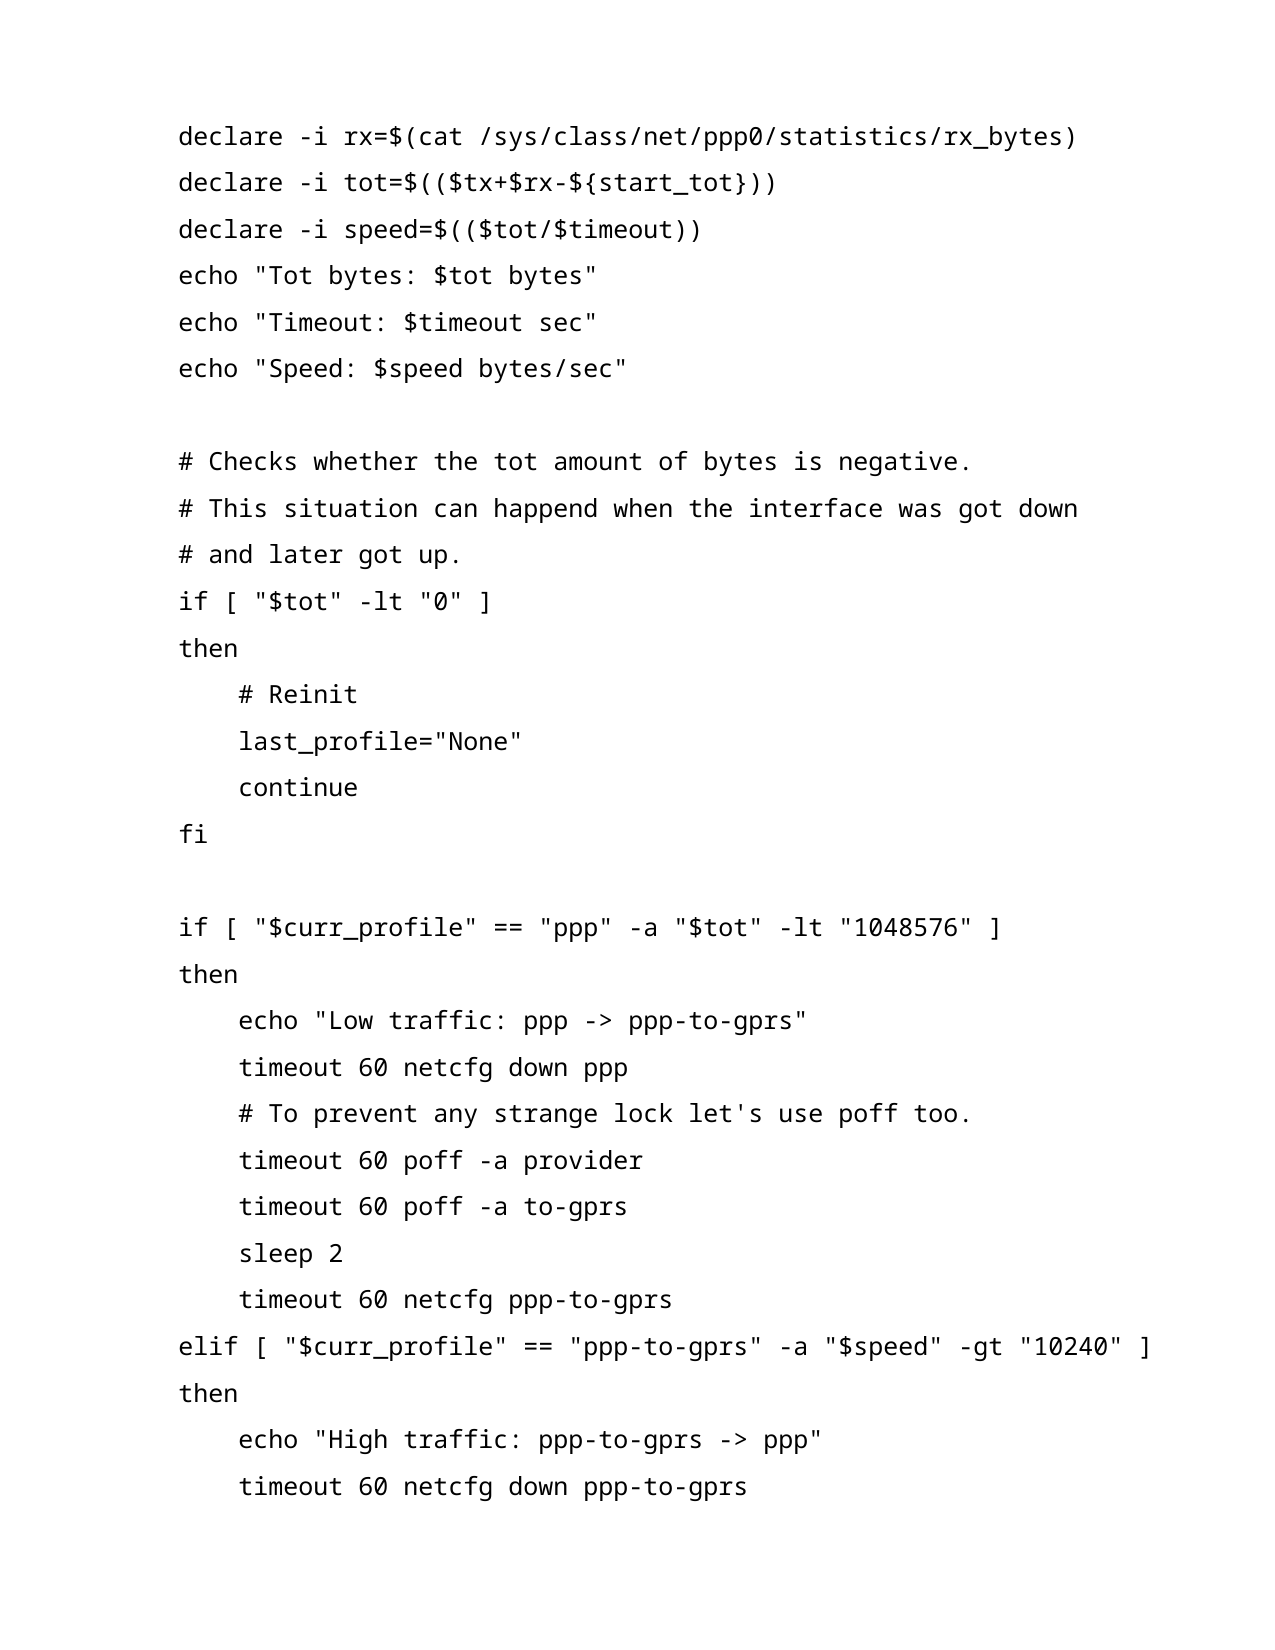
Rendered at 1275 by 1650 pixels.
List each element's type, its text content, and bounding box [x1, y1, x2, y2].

text timeout 60 netcfg down ppp [118, 1049, 1157, 1083]
text if [ "$tot" -lt "0" ] [118, 584, 1157, 618]
text declare -i rx=$(cat /sys/class/net/ppp0/statistics/rx_bytes) [118, 118, 1157, 152]
text timeout 60 poff -a to-gprs [118, 1189, 1157, 1223]
text echo "Low traffic: ppp -> ppp-to-gprs" [118, 1003, 1157, 1037]
text sleep 2 [118, 1236, 1157, 1270]
text continue [118, 770, 1157, 804]
text # To prevent any strange lock let's use poff too. [118, 1096, 1157, 1130]
text timeout 60 poff -a provider [118, 1142, 1157, 1177]
text declare -i speed=$(($tot/$timeout)) [118, 211, 1157, 245]
text echo "Speed: $speed bytes/sec" [118, 351, 1157, 385]
text then [118, 1375, 1157, 1409]
text then [118, 956, 1157, 990]
text timeout 60 netcfg down ppp-to-gprs [118, 1468, 1157, 1502]
text if [ "$curr_profile" == "ppp" -a "$tot" -lt "1048576" ] [118, 910, 1157, 944]
text timeout 60 netcfg ppp-to-gprs [118, 1282, 1157, 1316]
text echo "High traffic: ppp-to-gprs -> ppp" [118, 1422, 1157, 1456]
text echo "Timeout: $timeout sec" [118, 304, 1157, 338]
text then [118, 630, 1157, 664]
text elif [ "$curr_profile" == "ppp-to-gprs" -a "$speed" -gt "10240" ] [118, 1329, 1157, 1363]
text # and later got up. [118, 537, 1157, 571]
text # Reinit [118, 677, 1157, 711]
text last_profile="None" [118, 723, 1157, 757]
text # Checks whether the tot amount of bytes is negative. [118, 444, 1157, 478]
text declare -i tot=$(($tx+$rx-${start_tot})) [118, 165, 1157, 199]
text echo "Tot bytes: $tot bytes" [118, 258, 1157, 292]
text # This situation can happend when the interface was got down [118, 491, 1157, 525]
text fi [118, 817, 1157, 851]
